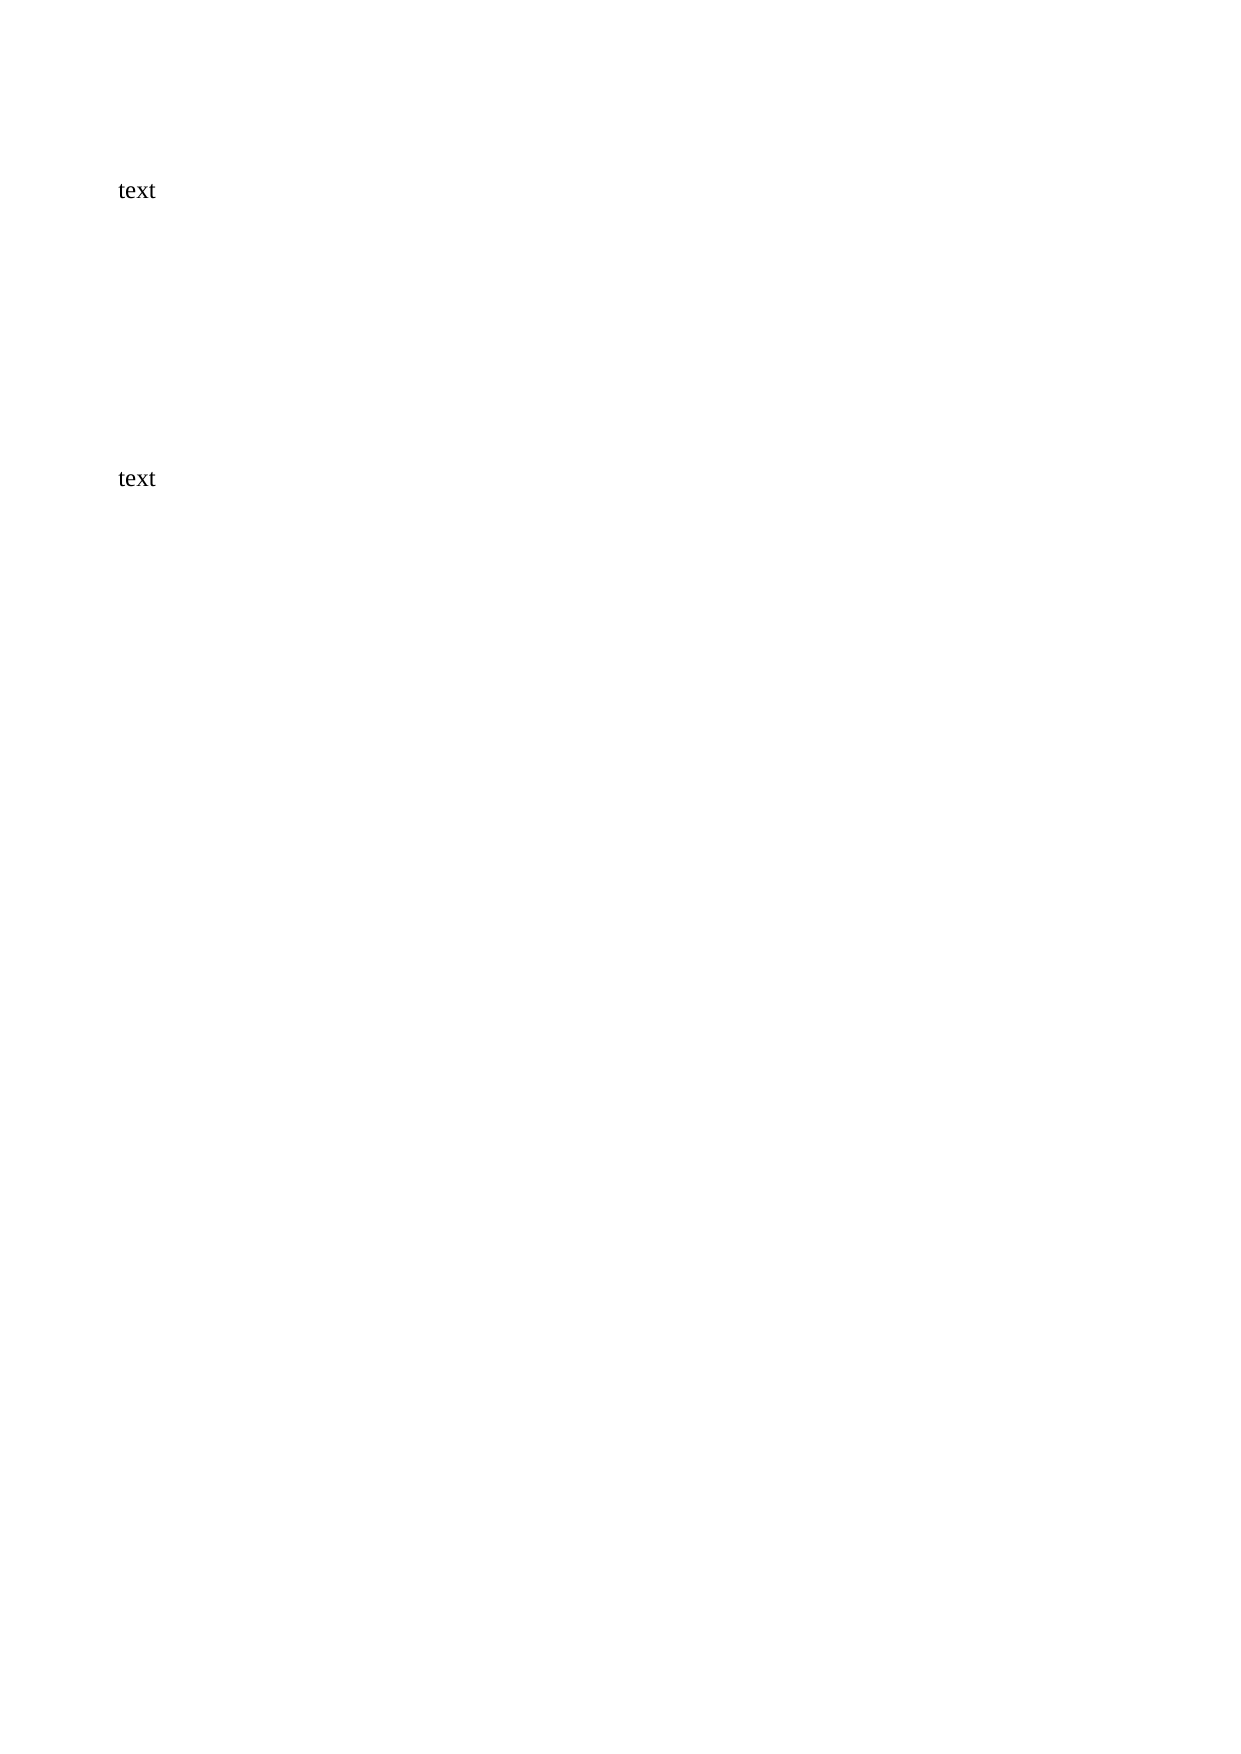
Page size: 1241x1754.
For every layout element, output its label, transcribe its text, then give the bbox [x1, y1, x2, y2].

text text [118, 176, 1122, 204]
text text [118, 463, 1122, 492]
